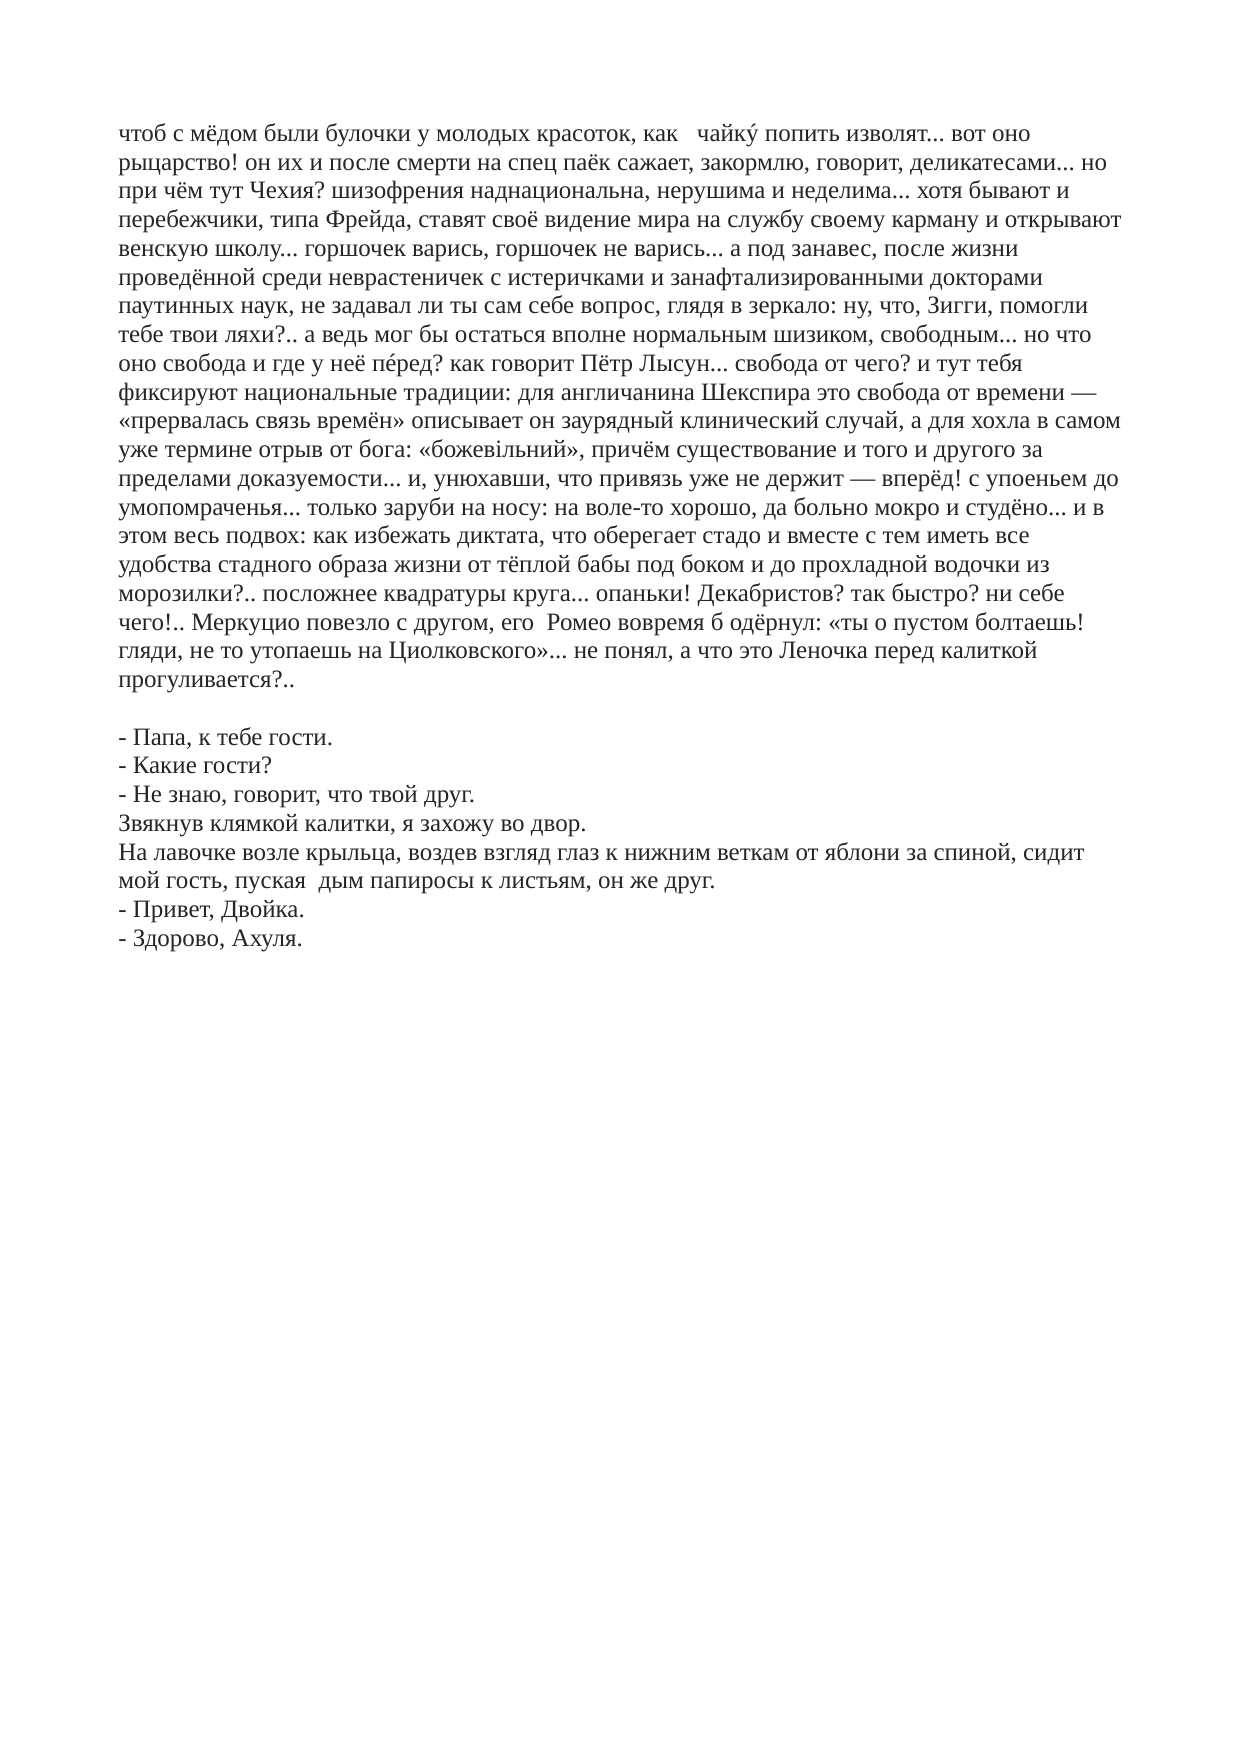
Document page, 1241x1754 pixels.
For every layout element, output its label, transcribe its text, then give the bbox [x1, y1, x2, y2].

text На лавочке возле крыльца, воздев взгляд глаз к нижним веткам от яблони за спиной, сидит мой гость, пуская дым папиросы к листьям, он же друг. [118, 837, 1122, 894]
text - Папа, к тебе гости. [118, 722, 1122, 751]
text Звякнув клямкой калитки, я захожу во двор. [118, 808, 1122, 837]
text - Привет, Двойка. [118, 894, 1122, 923]
text - Не знаю, говорит, что твой друг. [118, 779, 1122, 808]
text - Какие гости? [118, 751, 1122, 779]
text чтоб с мёдом были булочки у молодых красоток, как чайкý попить изволят... вот оно рыцарство! он их и после смерти на спец паёк сажает, закормлю, говорит, деликатесами... но при чём тут Чехия? шизофрения наднациональна, нерушима и неделима... хотя бывают и перебежчики, типа Фрейда, ставят своё видение мира на службу своему карману и открывают венскую школу... горшочек варись, горшочек не варись... а под занавес, после жизни проведённой среди неврастеничек с истеричками и занафтализированными докторами паутинных наук, не задавал ли ты сам себе вопрос, глядя в зеркало: ну, что, Зигги, помогли тебе твои ляхи?.. а ведь мог бы остаться вполне нормальным шизиком, свободным... но что оно свобода и где у неё пéред? как говорит Пётр Лысун... свобода от чего? и тут тебя фиксируют национальные традиции: для англичанина Шекспира это свобода от времени — «прервалась связь времён» описывает он заурядный клинический случай, а для хохла в самом уже термине отрыв от бога: «божевiльний», причём существование и того и другого за пределами доказуемости... и, унюхавши, что привязь уже не держит — вперёд! с упоеньем до умопомраченья... только заруби на носу: на воле-то хорошо, да больно мокро и студёно... и в этом весь подвох: как избежать диктата, что оберегает стадо и вместе с тем иметь все удобства стадного образа жизни от тёплой бабы под боком и до прохладной водочки из морозилки?.. посложнее квадратуры круга... опаньки! Декабристов? так быстро? ни себе чего!.. Меркуцио повезло с другом, его Ромео вовремя б одёрнул: «ты о пустом болтаешь! гляди, не то утопаешь на Циолковского»... не понял, а что это Леночка перед калиткой прогуливается?.. [118, 118, 1122, 693]
text - Здорово, Ахуля. [118, 923, 1122, 952]
